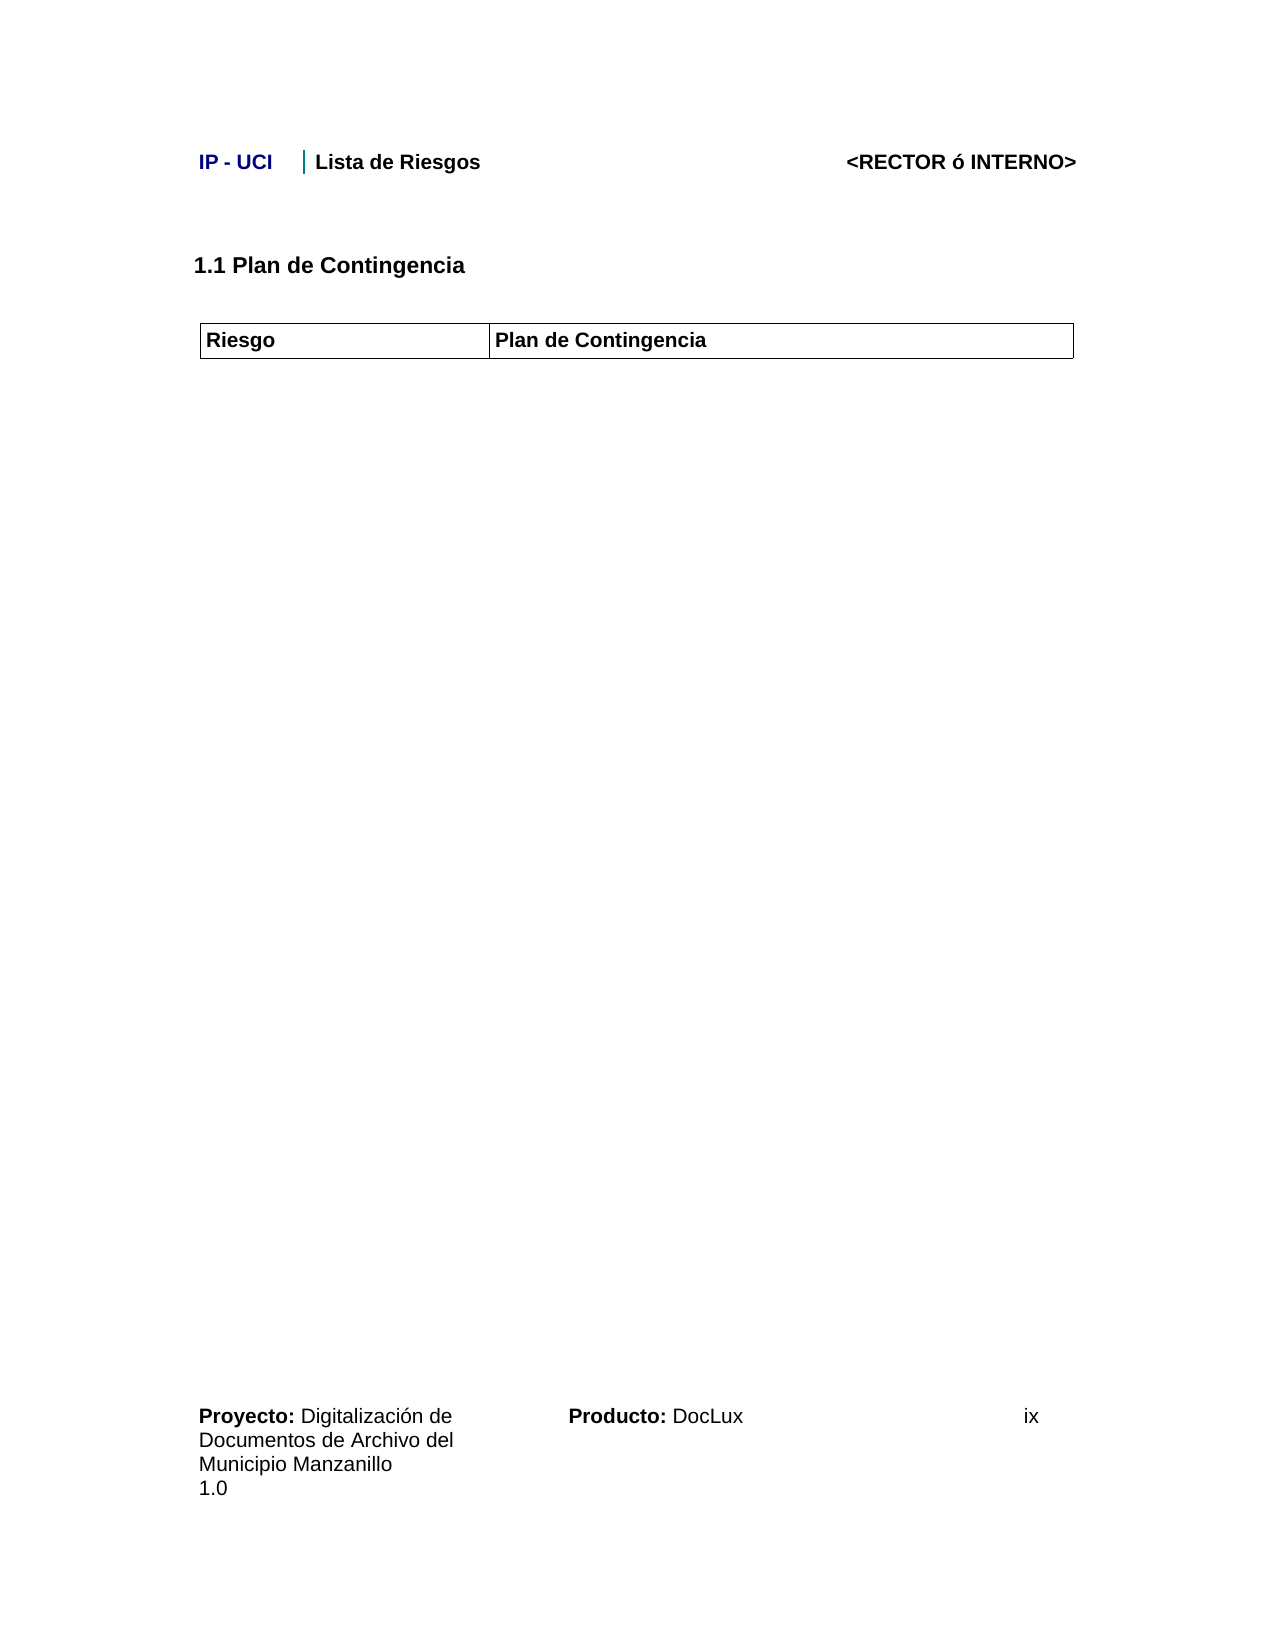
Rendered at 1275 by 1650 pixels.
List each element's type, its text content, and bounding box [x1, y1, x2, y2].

table_header Plan de Contingencia [490, 324, 1073, 358]
subtitle 1.1 Plan de Contingencia [187, 252, 1087, 279]
table_header Riesgo [201, 324, 489, 358]
